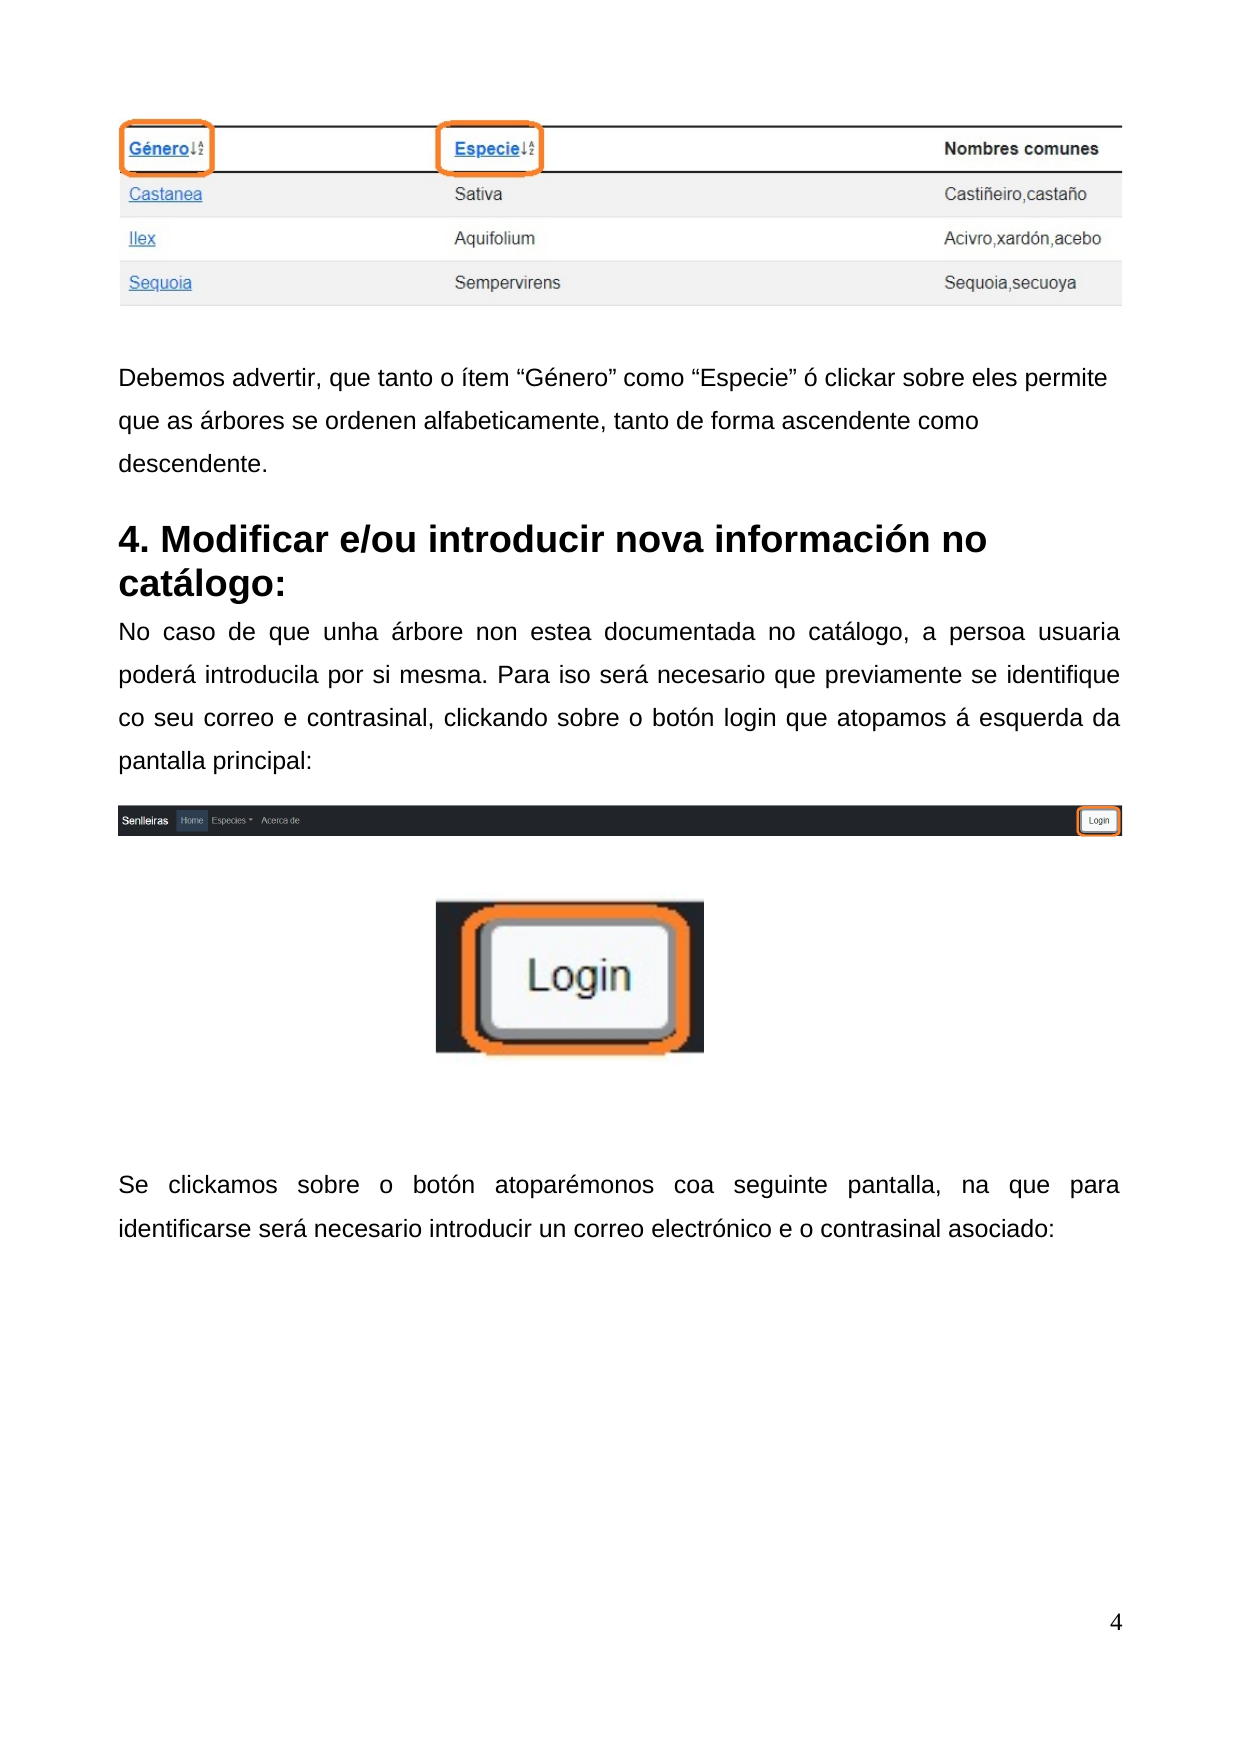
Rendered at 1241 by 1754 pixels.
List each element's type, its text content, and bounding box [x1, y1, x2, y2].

subtitle 4. Modificar e/ou introducir nova información no catálogo: [118, 517, 1122, 604]
picture [118, 118, 1123, 306]
text Debemos advertir, que tanto o ítem “Género” como “Especie” ó clickar sobre eles permite que as árbores se ordenen alfabeticamente, tanto de forma ascendente como descendente. [118, 363, 1122, 478]
picture [118, 803, 1123, 840]
text No caso de que unha árbore non estea documentada no catálogo, a persoa usuaria poderá introducila por si mesma. Para iso será necesario que previamente se identifique co seu correo e contrasinal, clickando sobre o botón login que atopamos á esquerda da pantalla principal: [118, 617, 1122, 775]
text Se clickamos sobre o botón atoparémonos coa seguinte pantalla, na que para identificarse será necesario introducir un correo electrónico e o contrasinal asociado: [118, 1170, 1122, 1242]
